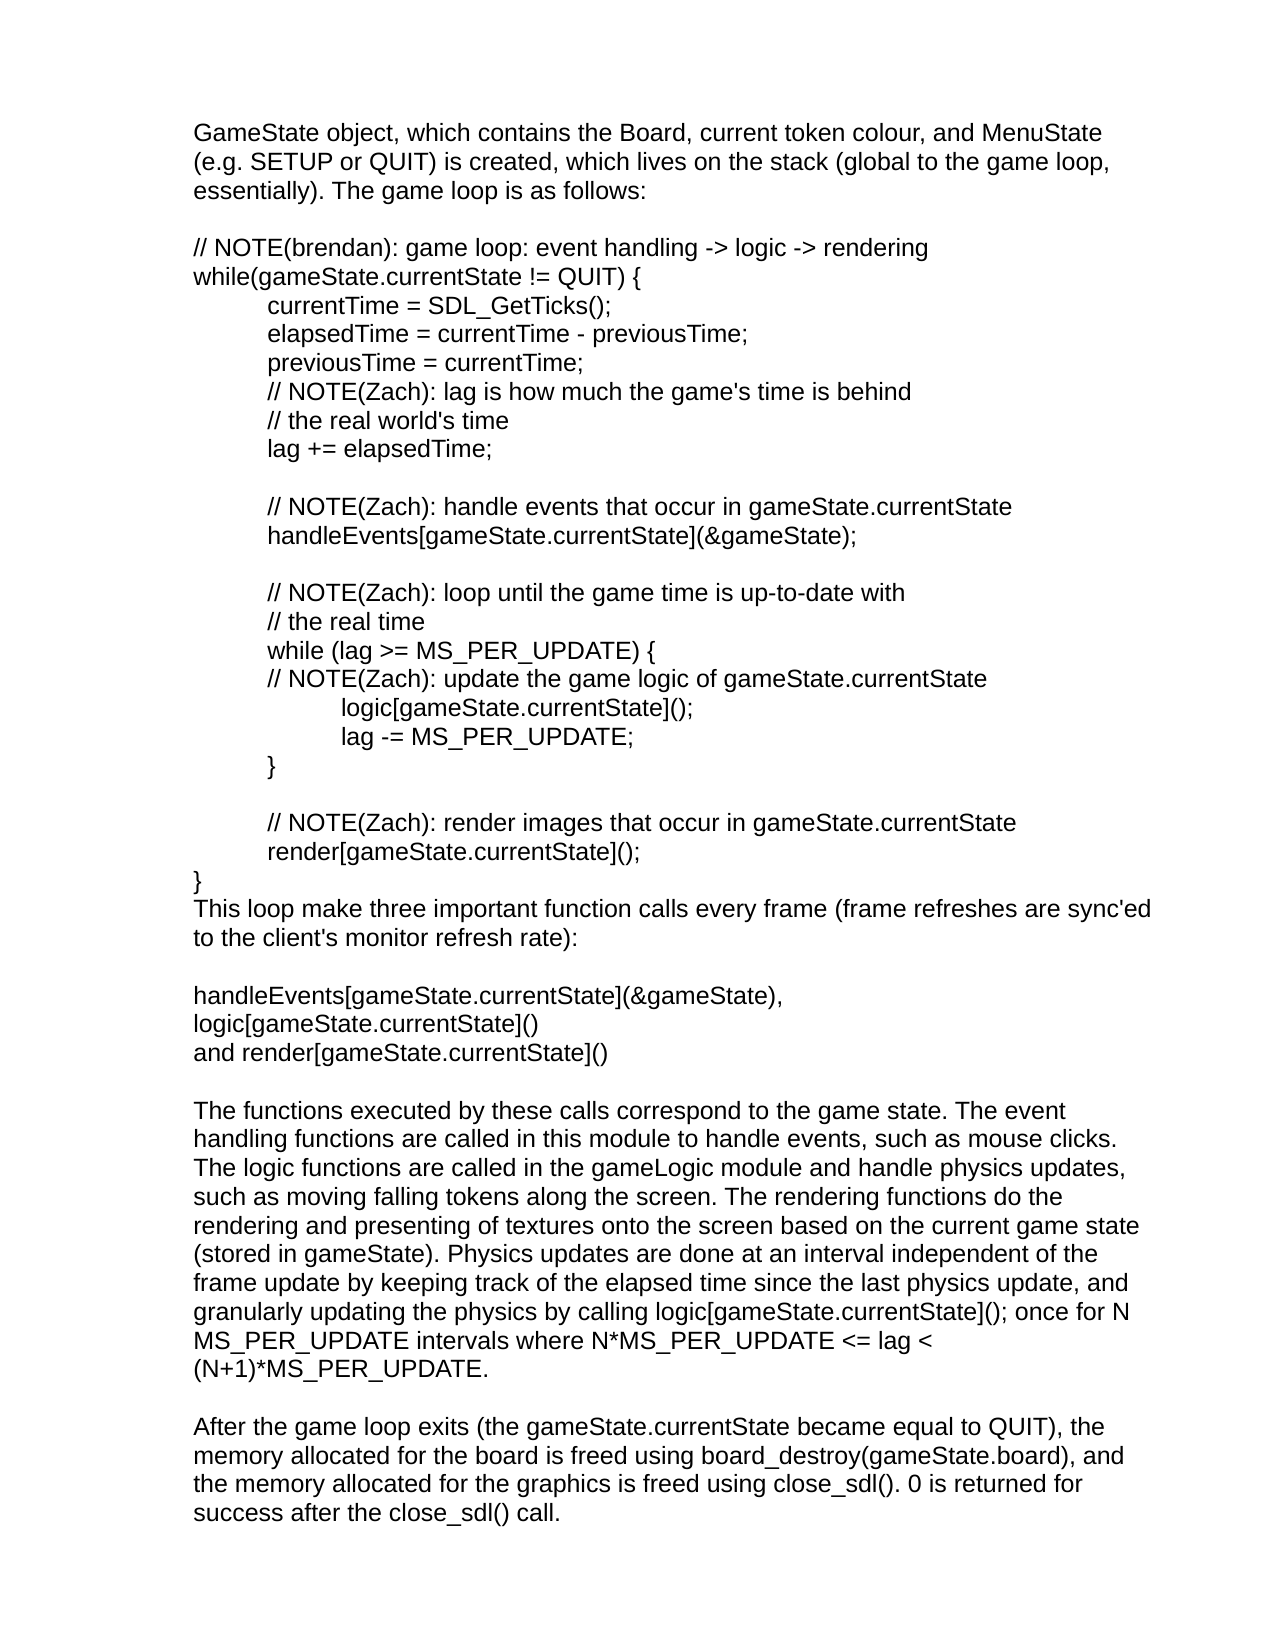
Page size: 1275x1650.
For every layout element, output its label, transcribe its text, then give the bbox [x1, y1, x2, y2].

text GameState object, which contains the Board, current token colour, and MenuState (e.g. SETUP or QUIT) is created, which lives on the stack (global to the game loop, essentially). The game loop is as follows: [193, 118, 1157, 204]
text logic[gameState.currentState]() [193, 1009, 1157, 1038]
text // NOTE(Zach): lag is how much the game's time is behind [193, 377, 1157, 406]
text // NOTE(Zach): update the game logic of gameState.currentState [193, 664, 1157, 693]
text render[gameState.currentState](); [193, 837, 1157, 866]
text lag -= MS_PER_UPDATE; [193, 722, 1157, 751]
text previousTime = currentTime; [193, 348, 1157, 377]
text logic[gameState.currentState](); [193, 693, 1157, 722]
text // NOTE(brendan): game loop: event handling -> logic -> rendering [193, 233, 1157, 262]
text while (lag >= MS_PER_UPDATE) { [193, 636, 1157, 664]
text // NOTE(Zach): loop until the game time is up-to-date with [193, 578, 1157, 607]
text // the real world's time [193, 406, 1157, 434]
text handleEvents[gameState.currentState](&gameState); [193, 521, 1157, 549]
text lag += elapsedTime; [193, 434, 1157, 463]
text // NOTE(Zach): handle events that occur in gameState.currentState [193, 492, 1157, 521]
text handleEvents[gameState.currentState](&gameState), [193, 981, 1157, 1009]
text while(gameState.currentState != QUIT) { [193, 262, 1157, 291]
text } [193, 751, 1157, 779]
text and render[gameState.currentState]() [193, 1038, 1157, 1067]
text After the game loop exits (the gameState.currentState became equal to QUIT), the memory allocated for the board is freed using board_destroy(gameState.board), and the memory allocated for the graphics is freed using close_sdl(). 0 is returned for success after the close_sdl() call. [193, 1412, 1157, 1527]
text The functions executed by these calls correspond to the game state. The event handling functions are called in this module to handle events, such as mouse clicks. The logic functions are called in the gameLogic module and handle physics updates, such as moving falling tokens along the screen. The rendering functions do the rendering and presenting of textures onto the screen based on the current game state (stored in gameState). Physics updates are done at an interval independent of the frame update by keeping track of the elapsed time since the last physics update, and granularly updating the physics by calling logic[gameState.currentState](); once for N MS_PER_UPDATE intervals where N*MS_PER_UPDATE <= lag < (N+1)*MS_PER_UPDATE. [193, 1096, 1157, 1383]
text currentTime = SDL_GetTicks(); [193, 291, 1157, 319]
text // the real time [193, 607, 1157, 636]
text elapsedTime = currentTime - previousTime; [193, 319, 1157, 348]
text // NOTE(Zach): render images that occur in gameState.currentState [193, 808, 1157, 837]
text This loop make three important function calls every frame (frame refreshes are sync'ed to the client's monitor refresh rate): [193, 894, 1157, 952]
text } [193, 866, 1157, 894]
